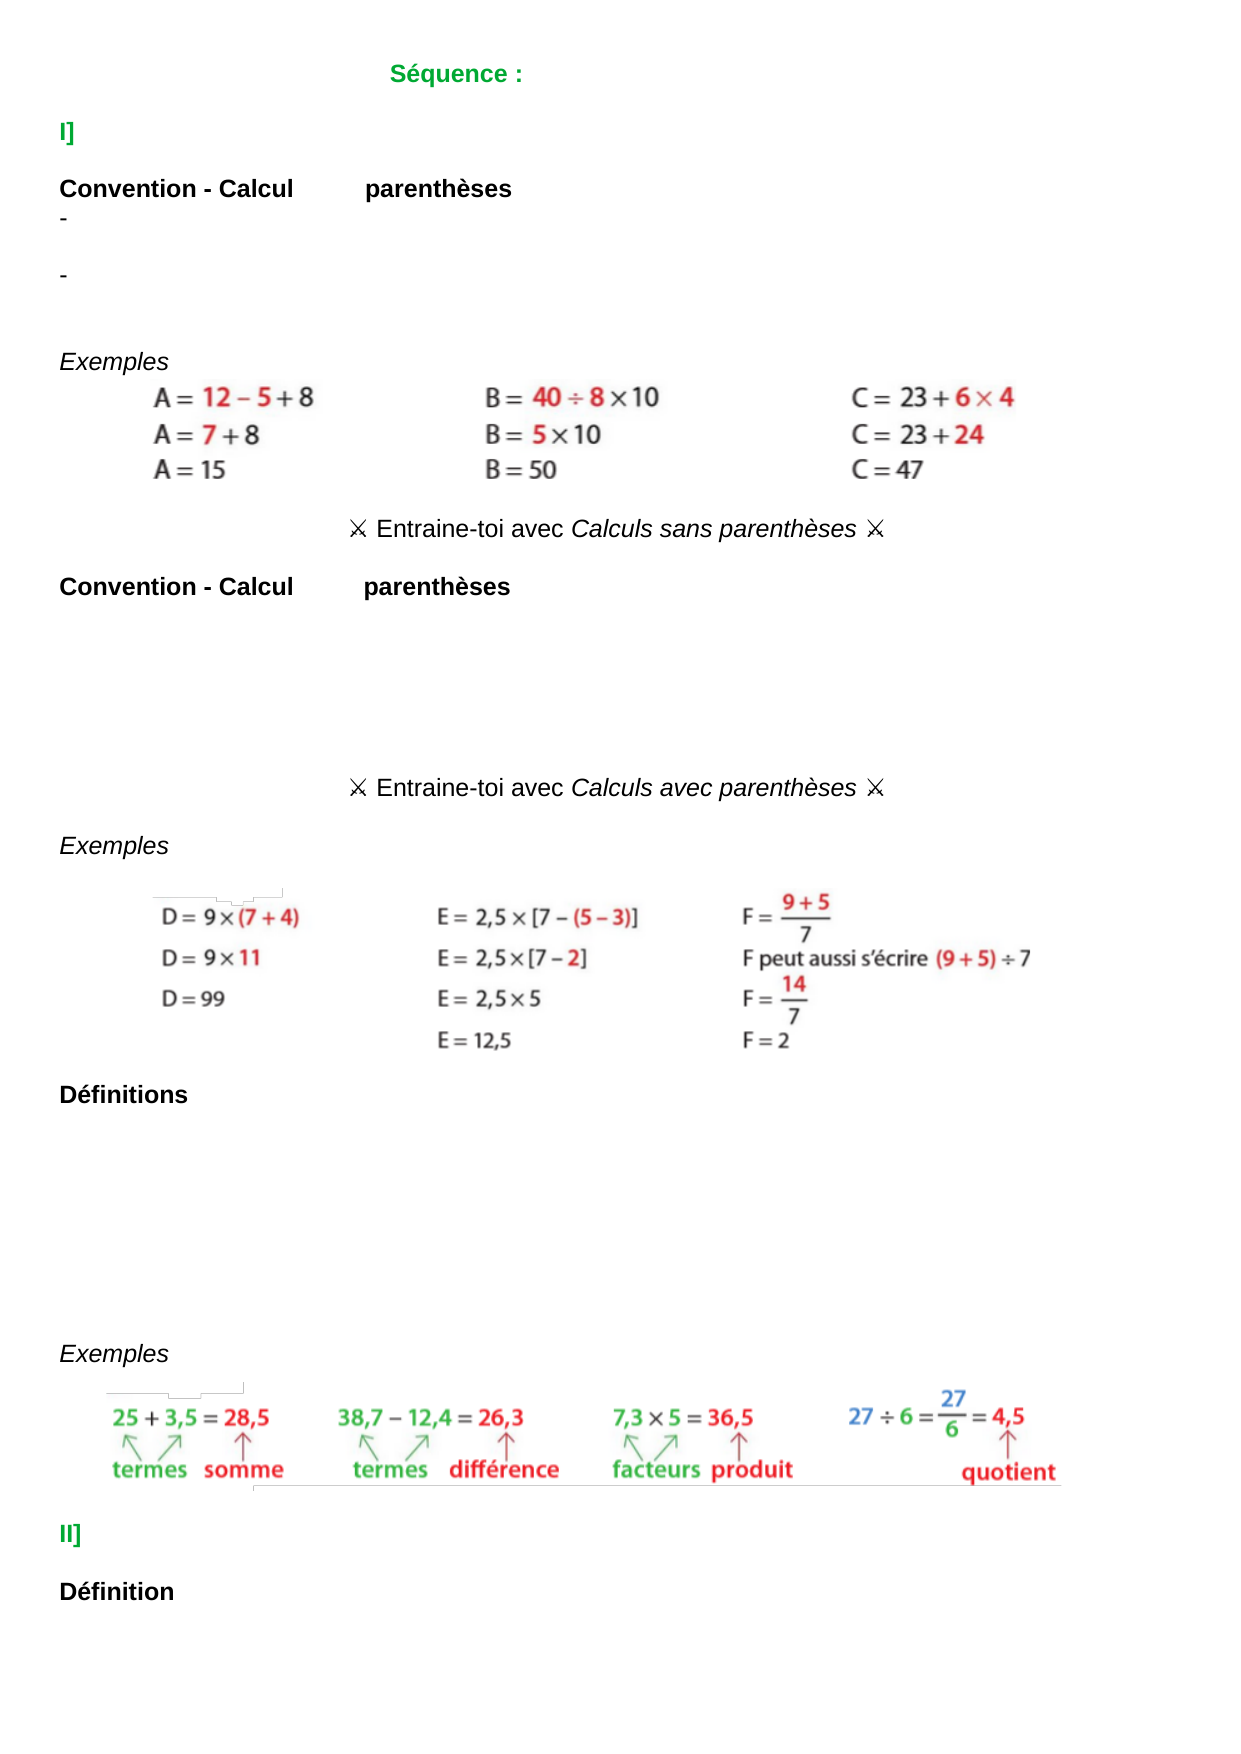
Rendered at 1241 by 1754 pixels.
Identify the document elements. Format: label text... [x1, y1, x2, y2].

text ⚔️ Entraine-toi avec Calculs avec parenthèses ⚔️ [59, 773, 1181, 802]
picture [149, 379, 1017, 486]
text Séquence : Calcul numérique et littéral [59, 59, 1181, 88]
text ⚔️ Entraine-toi avec Calculs sans parenthèses ⚔️ [59, 514, 1181, 543]
text Convention - Calcul sans parenthèses - Dans une expression ne comportant que des additions et des soustractions, ou que des multiplications et des divisions, on effectue les calculs de gauche à droite. - On effectue d’abord les multiplications et les divisions, puis les additions et les soustractions. On dit que la multiplication et la division sont prioritaires par rapport à l’addition et la soustraction. Exemples [59, 174, 1181, 514]
picture [106, 1382, 1062, 1491]
text II] Ecrire et utiliser une expression littérale [59, 1519, 1181, 1548]
text Convention - Calcul avec parenthèses - Dans une expression avec des parenthèses, on effectue d’abord les calculs entre parenthèses. - Quand il y a plusieurs niveaux de parenthèses, on commence par les plus intérieures. - À l’intérieur des parenthèses, on applique les priorités de calcul. - Une expression qui figure au numérateur ou au dénominateur d’un quotient est considérée comme une expression entre parenthèses. [59, 572, 1181, 773]
text Exemples Définitions - Le résultat d’une addition est une somme. Les nombres additionnés sont les termes. - Le résultat d’une soustraction est une différence. Les nombres qui interviennent dans la soustraction sont les termes. - Le résultat d’une multiplication est un produit. Les nombres multipliés sont les facteurs. - Le résultat d’une division est un quotient. - La nature d’une expression comportant plusieurs opérations est déterminée par l’opération à effectuer en dernier. Exemples [59, 802, 1181, 1519]
text I] Enchainer des opérations [59, 117, 1181, 145]
picture [152, 888, 1031, 1052]
text Définition Une expression littérale est une expression mathématique qui comporte une ou plusieurs lettres. Ces lettres désignent des nombres. [59, 1576, 1181, 1691]
